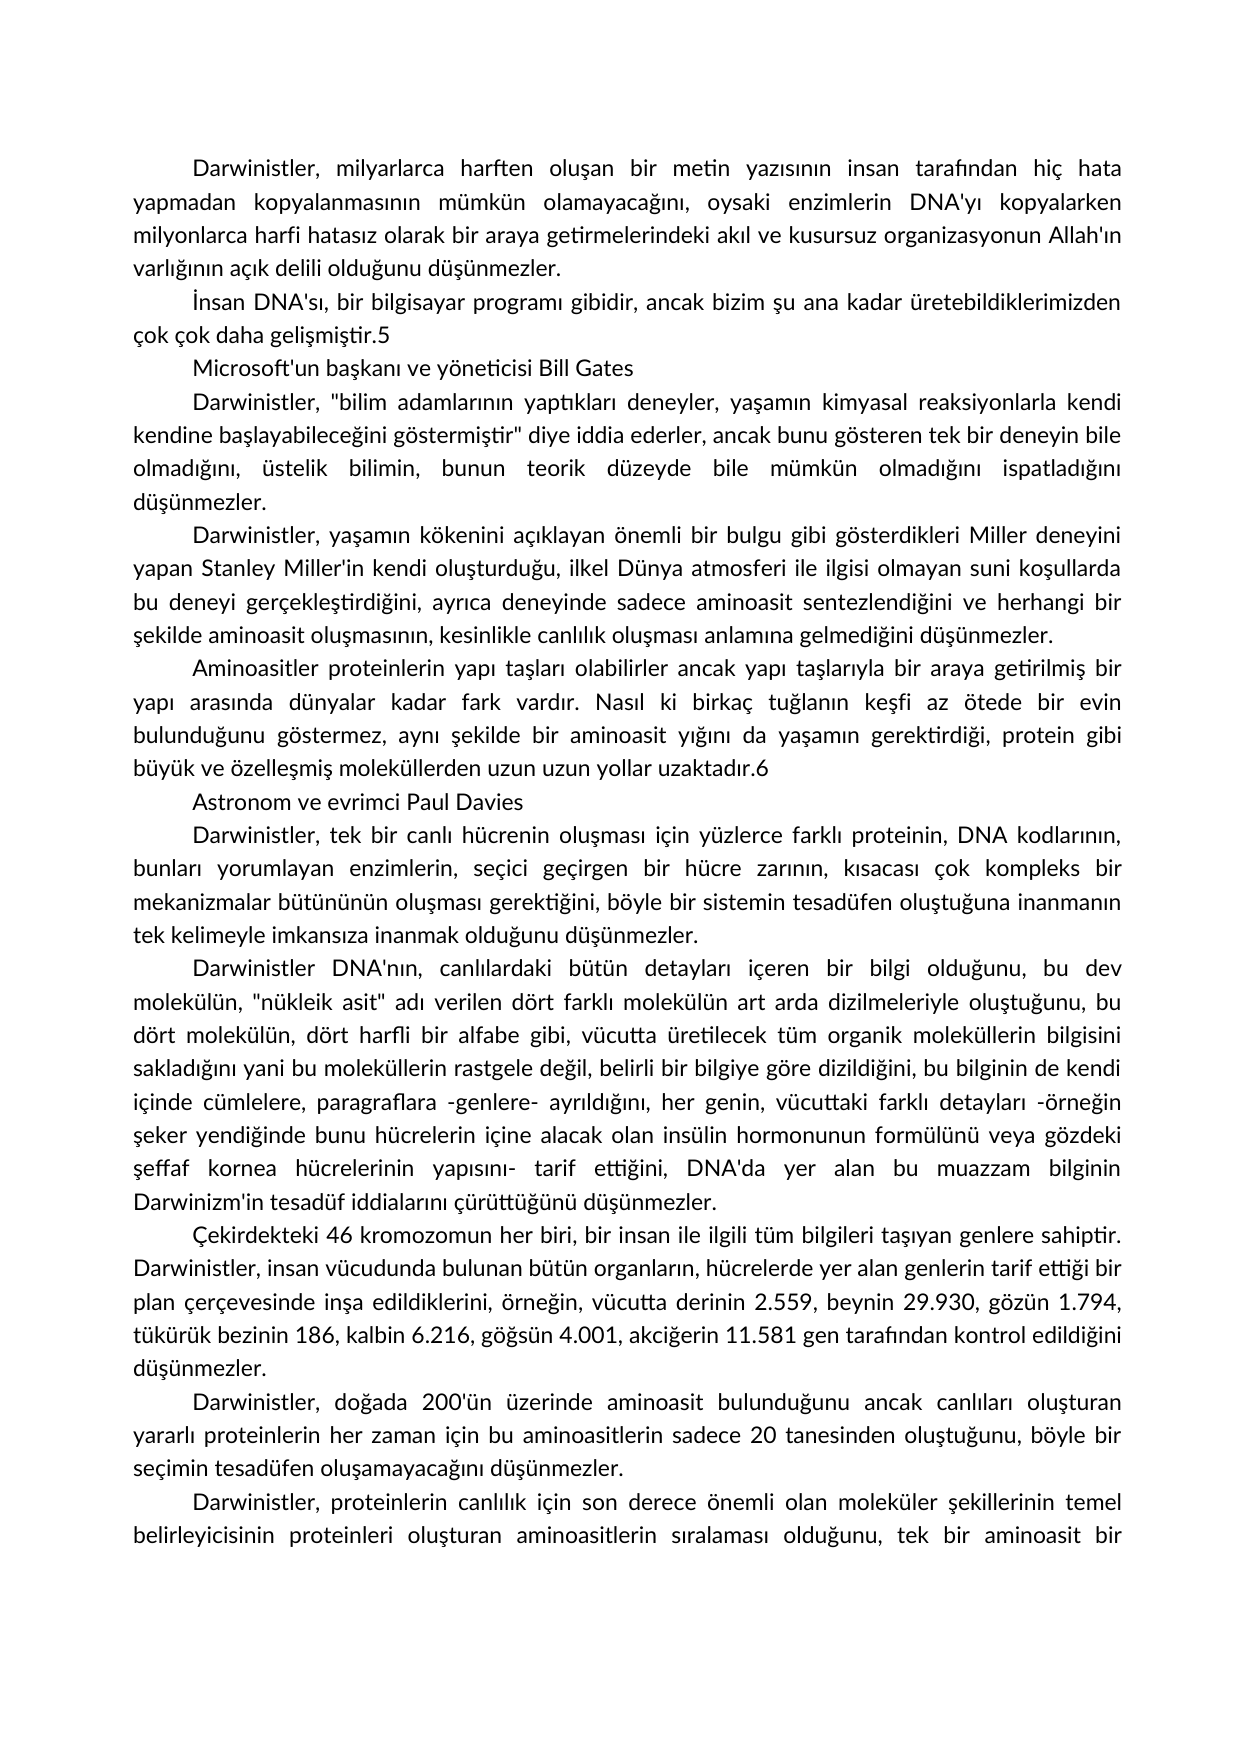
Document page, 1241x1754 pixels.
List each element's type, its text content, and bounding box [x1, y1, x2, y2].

text Çekirdekteki 46 kromozomun her biri, bir insan ile ilgili tüm bilgileri taşıyan genlere sahiptir. Darwinistler, insan vücudunda bulunan bütün organların, hücrelerde yer alan genlerin tarif ettiği bir plan çerçevesinde inşa edildiklerini, örneğin, vücutta derinin 2.559, beynin 29.930, gözün 1.794, tükürük bezinin 186, kalbin 6.216, göğsün 4.001, akciğerin 11.581 gen tarafından kontrol edildiğini düşünmezler. [133, 1217, 1123, 1383]
text Darwinistler DNA'nın, canlılardaki bütün detayları içeren bir bilgi olduğunu, bu dev molekülün, "nükleik asit" adı verilen dört farklı molekülün art arda dizilmeleriyle oluştuğunu, bu dört molekülün, dört harfli bir alfabe gibi, vücutta üretilecek tüm organik moleküllerin bilgisini sakladığını yani bu moleküllerin rastgele değil, belirli bir bilgiye göre dizildiğini, bu bilginin de kendi içinde cümlelere, paragraflara -genlere- ayrıldığını, her genin, vücuttaki farklı detayları -örneğin şeker yendiğinde bunu hücrelerin içine alacak olan insülin hormonunun formülünü veya gözdeki şeffaf kornea hücrelerinin yapısını- tarif ettiğini, DNA'da yer alan bu muazzam bilginin Darwinizm'in tesadüf iddialarını çürüttüğünü düşünmezler. [133, 950, 1123, 1217]
text Darwinistler, doğada 200'ün üzerinde aminoasit bulunduğunu ancak canlıları oluşturan yararlı proteinlerin her zaman için bu aminoasitlerin sadece 20 tanesinden oluştuğunu, böyle bir seçimin tesadüfen oluşamayacağını düşünmezler. [133, 1383, 1123, 1483]
text Darwinistler, yaşamın kökenini açıklayan önemli bir bulgu gibi gösterdikleri Miller deneyini yapan Stanley Miller'in kendi oluşturduğu, ilkel Dünya atmosferi ile ilgisi olmayan suni koşullarda bu deneyi gerçekleştirdiğini, ayrıca deneyinde sadece aminoasit sentezlendiğini ve herhangi bir şekilde aminoasit oluşmasının, kesinlikle canlılık oluşması anlamına gelmediğini düşünmezler. [133, 517, 1123, 650]
text İnsan DNA'sı, bir bilgisayar programı gibidir, ancak bizim şu ana kadar üretebildiklerimizden çok çok daha gelişmiştir.5 [133, 283, 1123, 350]
text Astronom ve evrimci Paul Davies [133, 783, 1123, 817]
text Darwinistler, "bilim adamlarının yaptıkları deneyler, yaşamın kimyasal reaksiyonlarla kendi kendine başlayabileceğini göstermiştir" diye iddia ederler, ancak bunu gösteren tek bir deneyin bile olmadığını, üstelik bilimin, bunun teorik düzeyde bile mümkün olmadığını ispatladığını düşünmezler. [133, 383, 1123, 517]
text Darwinistler, tek bir canlı hücrenin oluşması için yüzlerce farklı proteinin, DNA kodlarının, bunları yorumlayan enzimlerin, seçici geçirgen bir hücre zarının, kısacası çok kompleks bir mekanizmalar bütününün oluşması gerektiğini, böyle bir sistemin tesadüfen oluştuğuna inanmanın tek kelimeyle imkansıza inanmak olduğunu düşünmezler. [133, 817, 1123, 950]
text Darwinistler, milyarlarca harften oluşan bir metin yazısının insan tarafından hiç hata yapmadan kopyalanmasının mümkün olamayacağını, oysaki enzimlerin DNA'yı kopyalarken milyonlarca harfi hatasız olarak bir araya getirmelerindeki akıl ve kusursuz organizasyonun Allah'ın varlığının açık delili olduğunu düşünmezler. [133, 150, 1123, 283]
text Aminoasitler proteinlerin yapı taşları olabilirler ancak yapı taşlarıyla bir araya getirilmiş bir yapı arasında dünyalar kadar fark vardır. Nasıl ki birkaç tuğlanın keşfi az ötede bir evin bulunduğunu göstermez, aynı şekilde bir aminoasit yığını da yaşamın gerektirdiği, protein gibi büyük ve özelleşmiş moleküllerden uzun uzun yollar uzaktadır.6 [133, 650, 1123, 783]
text Darwinistler, proteinlerin canlılık için son derece önemli olan moleküler şekillerinin temel belirleyicisinin proteinleri oluşturan aminoasitlerin sıralaması olduğunu, tek bir aminoasit bir [133, 1483, 1123, 1550]
text Microsoft'un başkanı ve yöneticisi Bill Gates [133, 350, 1123, 383]
